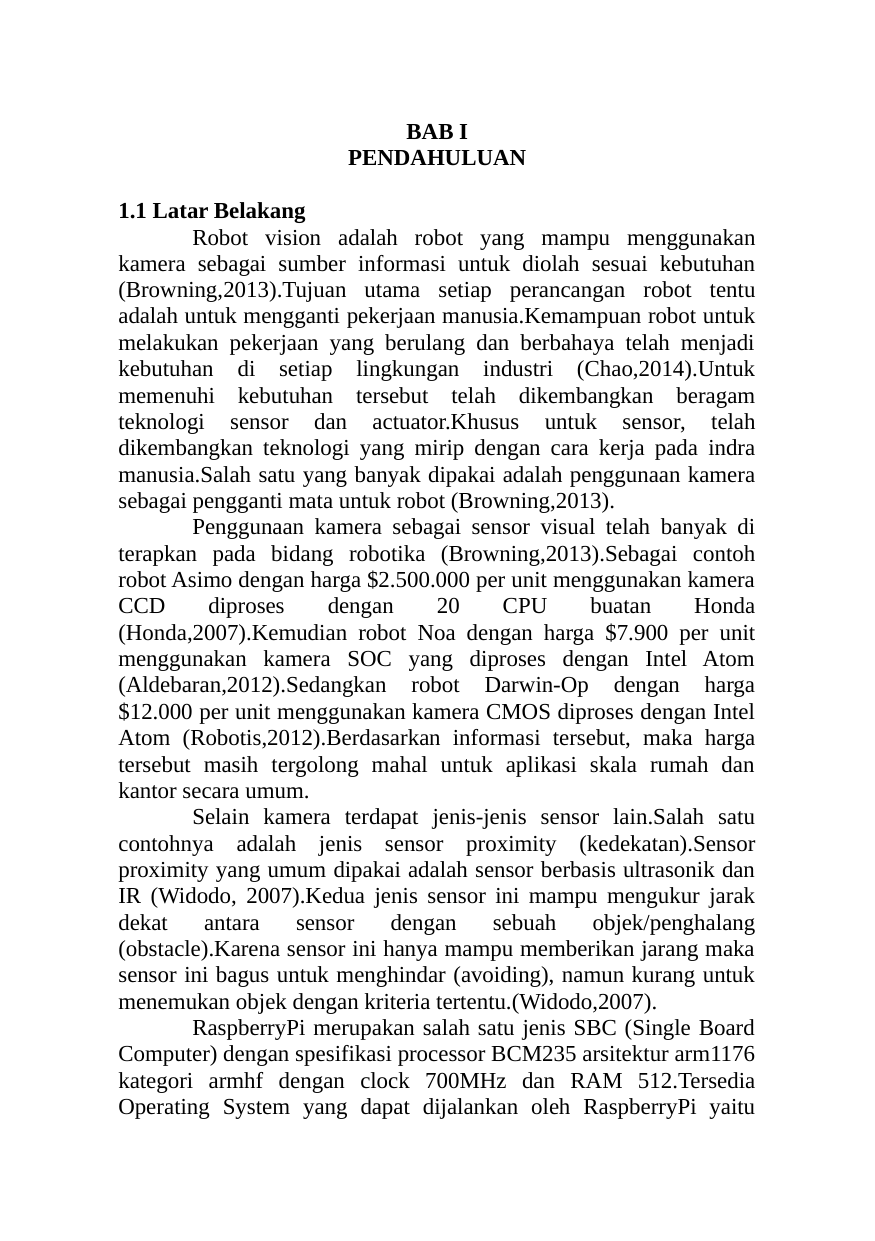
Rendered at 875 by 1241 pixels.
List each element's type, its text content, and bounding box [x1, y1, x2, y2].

text Selain kamera terdapat jenis-jenis sensor lain.Salah satu contohnya adalah jenis sensor proximity (kedekatan).Sensor proximity yang umum dipakai adalah sensor berbasis ultrasonik dan IR (Widodo, 2007).Kedua jenis sensor ini mampu mengukur jarak dekat antara sensor dengan sebuah objek/penghalang (obstacle).Karena sensor ini hanya mampu memberikan jarang maka sensor ini bagus untuk menghindar (avoiding), namun kurang untuk menemukan objek dengan kriteria tertentu.(Widodo,2007). [118, 803, 756, 1014]
text Penggunaan kamera sebagai sensor visual telah banyak di terapkan pada bidang robotika (Browning,2013).Sebagai contoh robot Asimo dengan harga $2.500.000 per unit menggunakan kamera CCD diproses dengan 20 CPU buatan Honda (Honda,2007).Kemudian robot Noa dengan harga $7.900 per unit menggunakan kamera SOC yang diproses dengan Intel Atom (Aldebaran,2012).Sedangkan robot Darwin-Op dengan harga $12.000 per unit menggunakan kamera CMOS diproses dengan Intel Atom (Robotis,2012).Berdasarkan informasi tersebut, maka harga tersebut masih tergolong mahal untuk aplikasi skala rumah dan kantor secara umum. [118, 513, 756, 803]
text BAB I [118, 118, 756, 144]
text 1.1 Latar Belakang [118, 197, 756, 223]
text RaspberryPi merupakan salah satu jenis SBC (Single Board Computer) dengan spesifikasi processor BCM235 arsitektur arm1176 kategori armhf dengan clock 700MHz dan RAM 512.Tersedia Operating System yang dapat dijalankan oleh RaspberryPi yaitu [118, 1014, 756, 1119]
text PENDAHULUAN [118, 144, 756, 171]
text Robot vision adalah robot yang mampu menggunakan kamera sebagai sumber informasi untuk diolah sesuai kebutuhan (Browning,2013).Tujuan utama setiap perancangan robot tentu adalah untuk mengganti pekerjaan manusia.Kemampuan robot untuk melakukan pekerjaan yang berulang dan berbahaya telah menjadi kebutuhan di setiap lingkungan industri (Chao,2014).Untuk memenuhi kebutuhan tersebut telah dikembangkan beragam teknologi sensor dan actuator.Khusus untuk sensor, telah dikembangkan teknologi yang mirip dengan cara kerja pada indra manusia.Salah satu yang banyak dipakai adalah penggunaan kamera sebagai pengganti mata untuk robot (Browning,2013). [118, 223, 756, 513]
